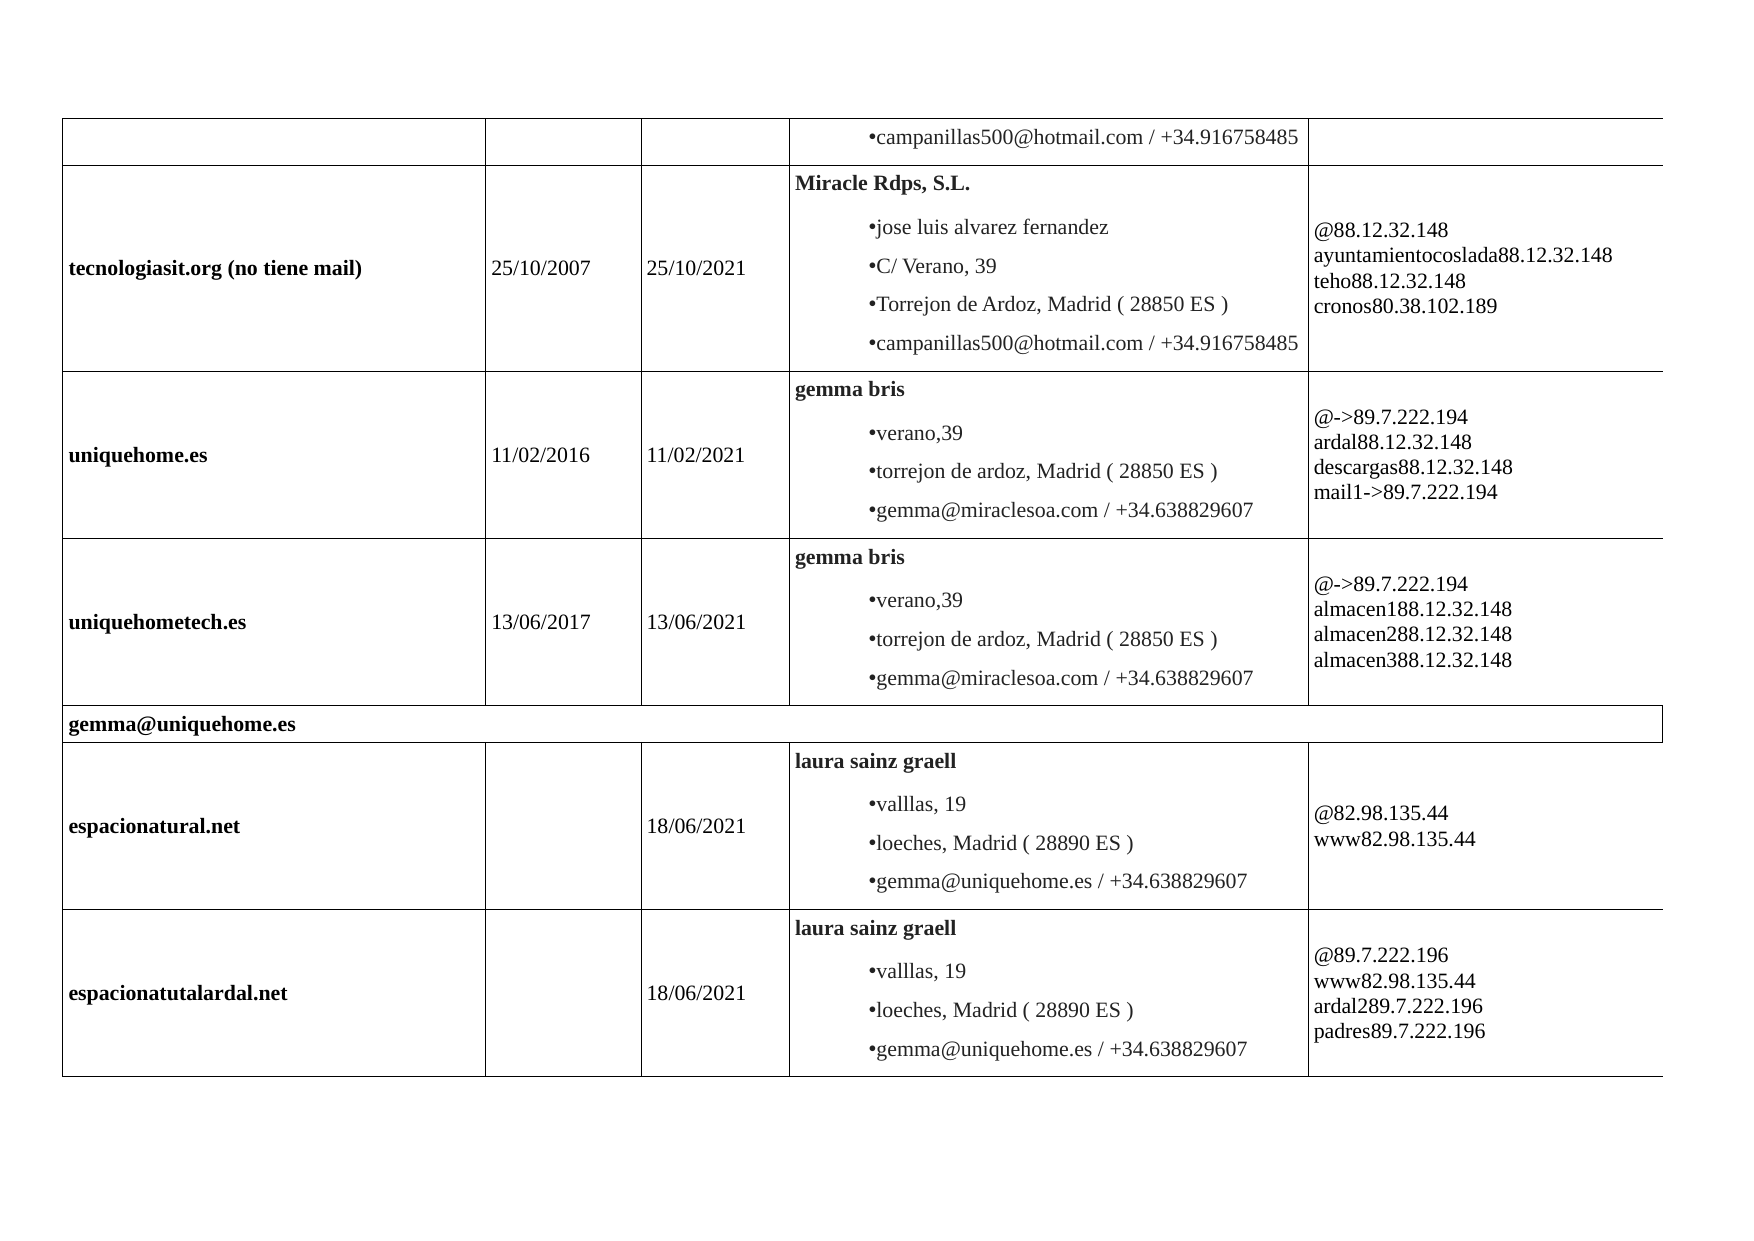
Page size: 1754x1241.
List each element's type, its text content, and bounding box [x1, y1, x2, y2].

table_cell @->89.7.222.194 almacen188.12.32.148 almacen288.12.32.148 almacen388.12.32.148 [1309, 539, 1662, 705]
table_cell uniquehometech.es [63, 539, 485, 705]
table_cell espacionatutalardal.net [63, 910, 485, 1076]
table_cell [486, 743, 641, 909]
table_cell gemma bris verano,39 torrejon de ardoz, Madrid ( 28850 ES ) gemma@miraclesoa.com / +34.638829607 [790, 539, 1308, 705]
table_cell 13/06/2017 [486, 539, 641, 705]
table_cell laura sainz graell valllas, 19 loeches, Madrid ( 28890 ES ) gemma@uniquehome.es / +34.638829607 [790, 743, 1308, 909]
table_cell tecnologiasit.org (no tiene mail) [63, 166, 485, 371]
table_cell @89.7.222.196 www82.98.135.44 ardal289.7.222.196 padres89.7.222.196 [1309, 910, 1662, 1076]
table_cell 13/06/2021 [642, 539, 789, 705]
table_cell gemma bris verano,39 torrejon de ardoz, Madrid ( 28850 ES ) gemma@miraclesoa.com / +34.638829607 [790, 372, 1308, 538]
table_cell [486, 910, 641, 1076]
table_cell [642, 119, 789, 164]
table_cell 18/06/2021 [642, 910, 789, 1076]
table_cell [1309, 119, 1662, 164]
table_cell 25/10/2007 [486, 166, 641, 371]
table_cell [486, 119, 641, 164]
table_cell 18/06/2021 [642, 743, 789, 909]
table_cell espacionatural.net [63, 743, 485, 909]
table_cell @88.12.32.148 ayuntamientocoslada88.12.32.148 teho88.12.32.148 cronos80.38.102.189 [1309, 166, 1662, 371]
table_cell @82.98.135.44 www82.98.135.44 [1309, 743, 1662, 909]
table_cell 25/10/2021 [642, 166, 789, 371]
table_cell uniquehome.es [63, 372, 485, 538]
table_cell gemma@uniquehome.es [63, 706, 1662, 742]
table_cell 11/02/2021 [642, 372, 789, 538]
table_cell Miracle Rdps, S.L. jose luis alvarez fernandez C/ Verano, 39 Torrejon de Ardoz, Madrid ( 28850 ES ) campanillas500@hotmail.com / +34.916758485 [790, 119, 1308, 164]
table_cell [63, 119, 485, 164]
table_cell laura sainz graell valllas, 19 loeches, Madrid ( 28890 ES ) gemma@uniquehome.es / +34.638829607 [790, 910, 1308, 1076]
table_cell 11/02/2016 [486, 372, 641, 538]
table_cell Miracle Rdps, S.L. jose luis alvarez fernandez C/ Verano, 39 Torrejon de Ardoz, Madrid ( 28850 ES ) campanillas500@hotmail.com / +34.916758485 [790, 166, 1308, 371]
table_cell @->89.7.222.194 ardal88.12.32.148 descargas88.12.32.148 mail1->89.7.222.194 [1309, 372, 1662, 538]
